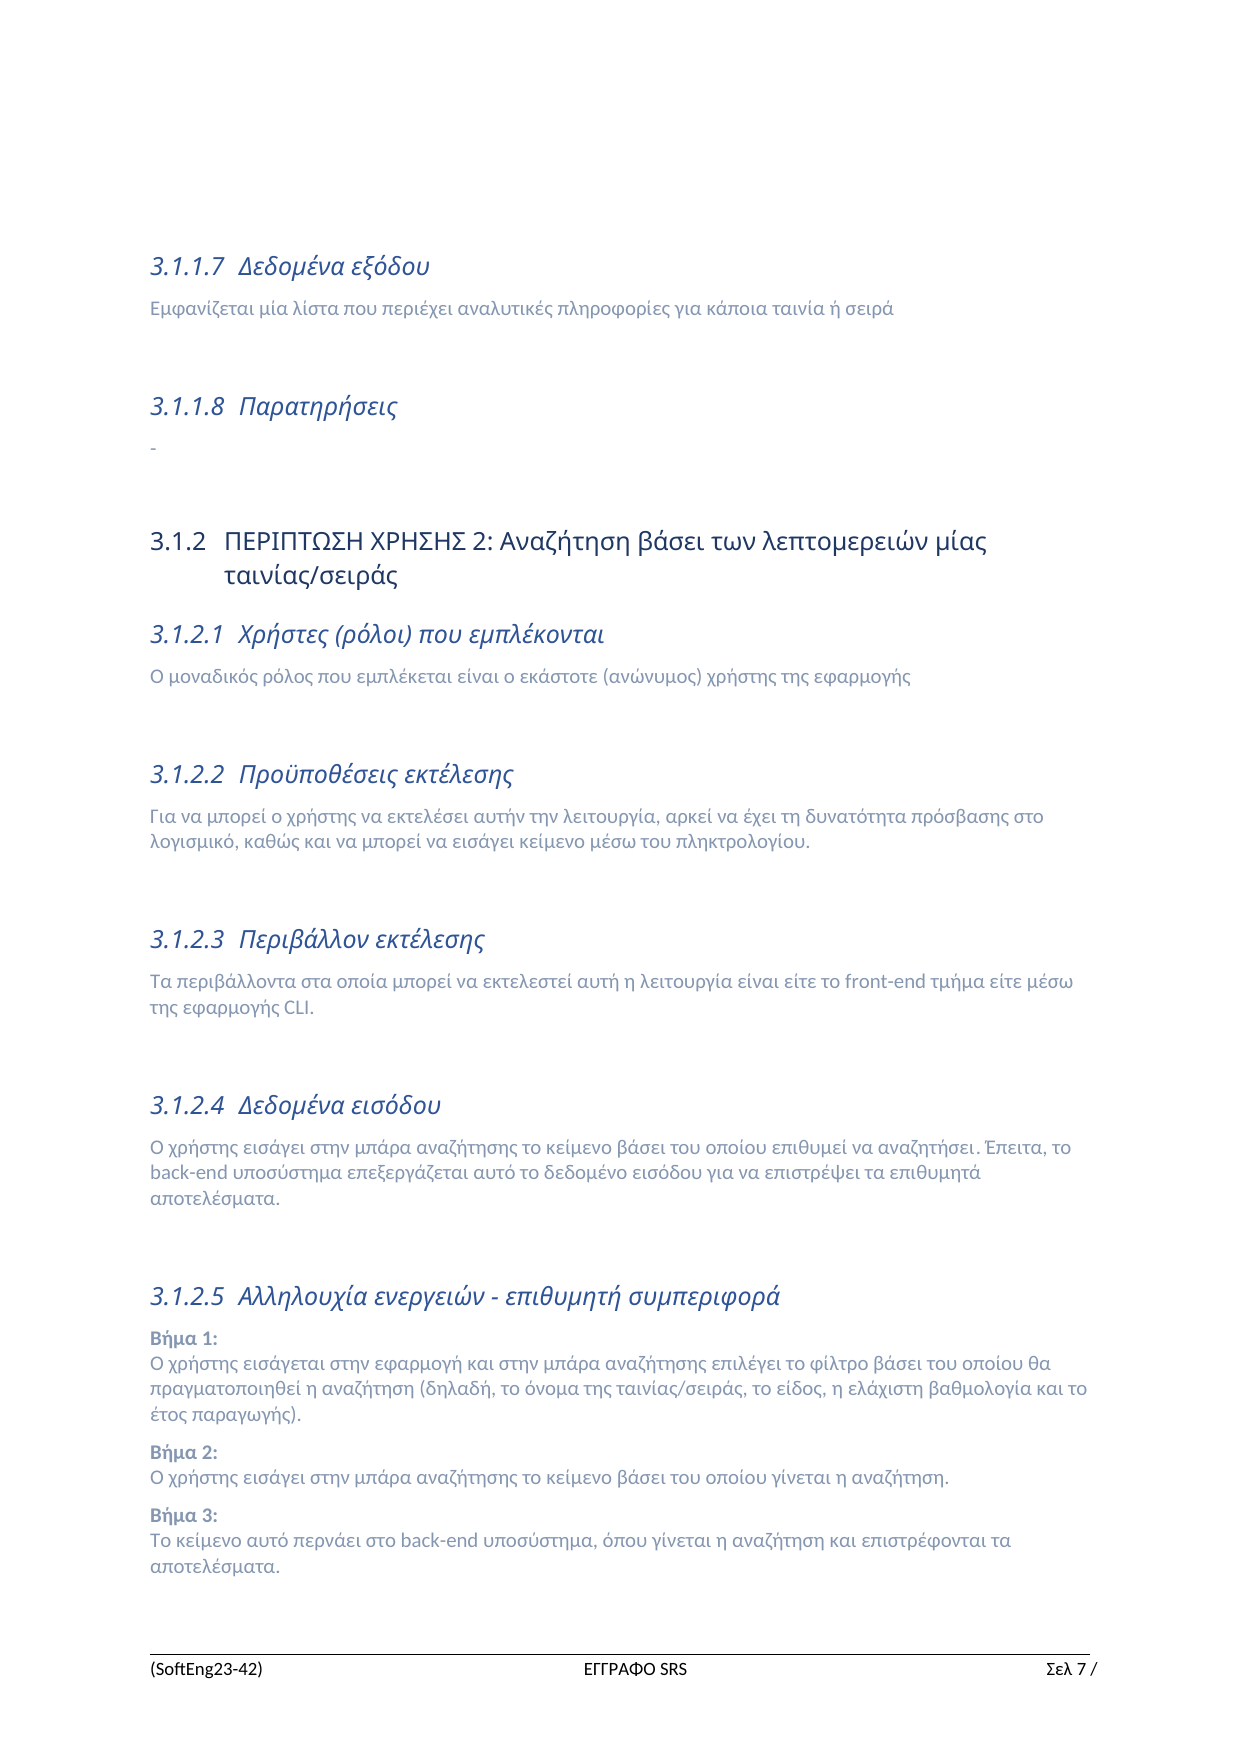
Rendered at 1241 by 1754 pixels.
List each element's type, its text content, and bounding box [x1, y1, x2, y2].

subtitle 3.1.2.3 Περιβάλλον εκτέλεσης [150, 922, 1090, 956]
text Βήμα 2: Ο χρήστης εισάγει στην μπάρα αναζήτησης το κείμενο βάσει του οποίου γίνεται η αναζήτηση. [150, 1439, 1090, 1490]
text Τα περιβάλλοντα στα οποία μπορεί να εκτελεστεί αυτή η λειτουργία είναι είτε το front-end τμήμα είτε μέσω της εφαρμογής CLI. [150, 968, 1090, 1019]
subtitle 3.1.2 ΠΕΡΙΠΤΩΣΗ ΧΡΗΣΗΣ 2: Αναζήτηση βάσει των λεπτομερειών μίας ταινίας/σειράς [150, 523, 1090, 592]
text Βήμα 1: Ο χρήστης εισάγεται στην εφαρμογή και στην μπάρα αναζήτησης επιλέγει το φίλτρο βάσει του οποίου θα πραγματοποιηθεί η αναζήτηση (δηλαδή, το όνομα της ταινίας/σειράς, το είδος, η ελάχιστη βαθμολογία και το έτος παραγωγής). [150, 1325, 1090, 1426]
text Ο μοναδικός ρόλος που εμπλέκεται είναι ο εκάστοτε (ανώνυμος) χρήστης της εφαρμογής [150, 663, 1090, 688]
subtitle 3.1.2.5 Αλληλουχία ενεργειών - επιθυμητή συμπεριφορά [150, 1278, 1090, 1312]
text Εμφανίζεται μία λίστα που περιέχει αναλυτικές πληροφορίες για κάποια ταινία ή σειρά [150, 295, 1090, 321]
subtitle 3.1.2.4 Δεδομένα εισόδου [150, 1087, 1090, 1121]
text - [150, 435, 1090, 461]
subtitle 3.1.2.2 Προϋποθέσεις εκτέλεσης [150, 757, 1090, 791]
subtitle 3.1.2.1 Χρήστες (ρόλοι) που εμπλέκονται [150, 617, 1090, 651]
text Για να μπορεί ο χρήστης να εκτελέσει αυτήν την λειτουργία, αρκεί να έχει τη δυνατότητα πρόσβασης στο λογισμικό, καθώς και να μπορεί να εισάγει κείμενο μέσω του πληκτρολογίου. [150, 803, 1090, 854]
text Ο χρήστης εισάγει στην μπάρα αναζήτησης το κείμενο βάσει του οποίου επιθυμεί να αναζητήσει. Έπειτα, το back-end υποσύστημα επεξεργάζεται αυτό το δεδομένο εισόδου για να επιστρέψει τα επιθυμητά αποτελέσματα. [150, 1134, 1090, 1210]
subtitle 3.1.1.8 Παρατηρήσεις [150, 388, 1090, 423]
text Βήμα 3: Το κείμενο αυτό περνάει στο back-end υποσύστημα, όπου γίνεται η αναζήτηση και επιστρέφονται τα αποτελέσματα. [150, 1502, 1090, 1578]
subtitle 3.1.1.7 Δεδομένα εξόδου [150, 248, 1090, 283]
